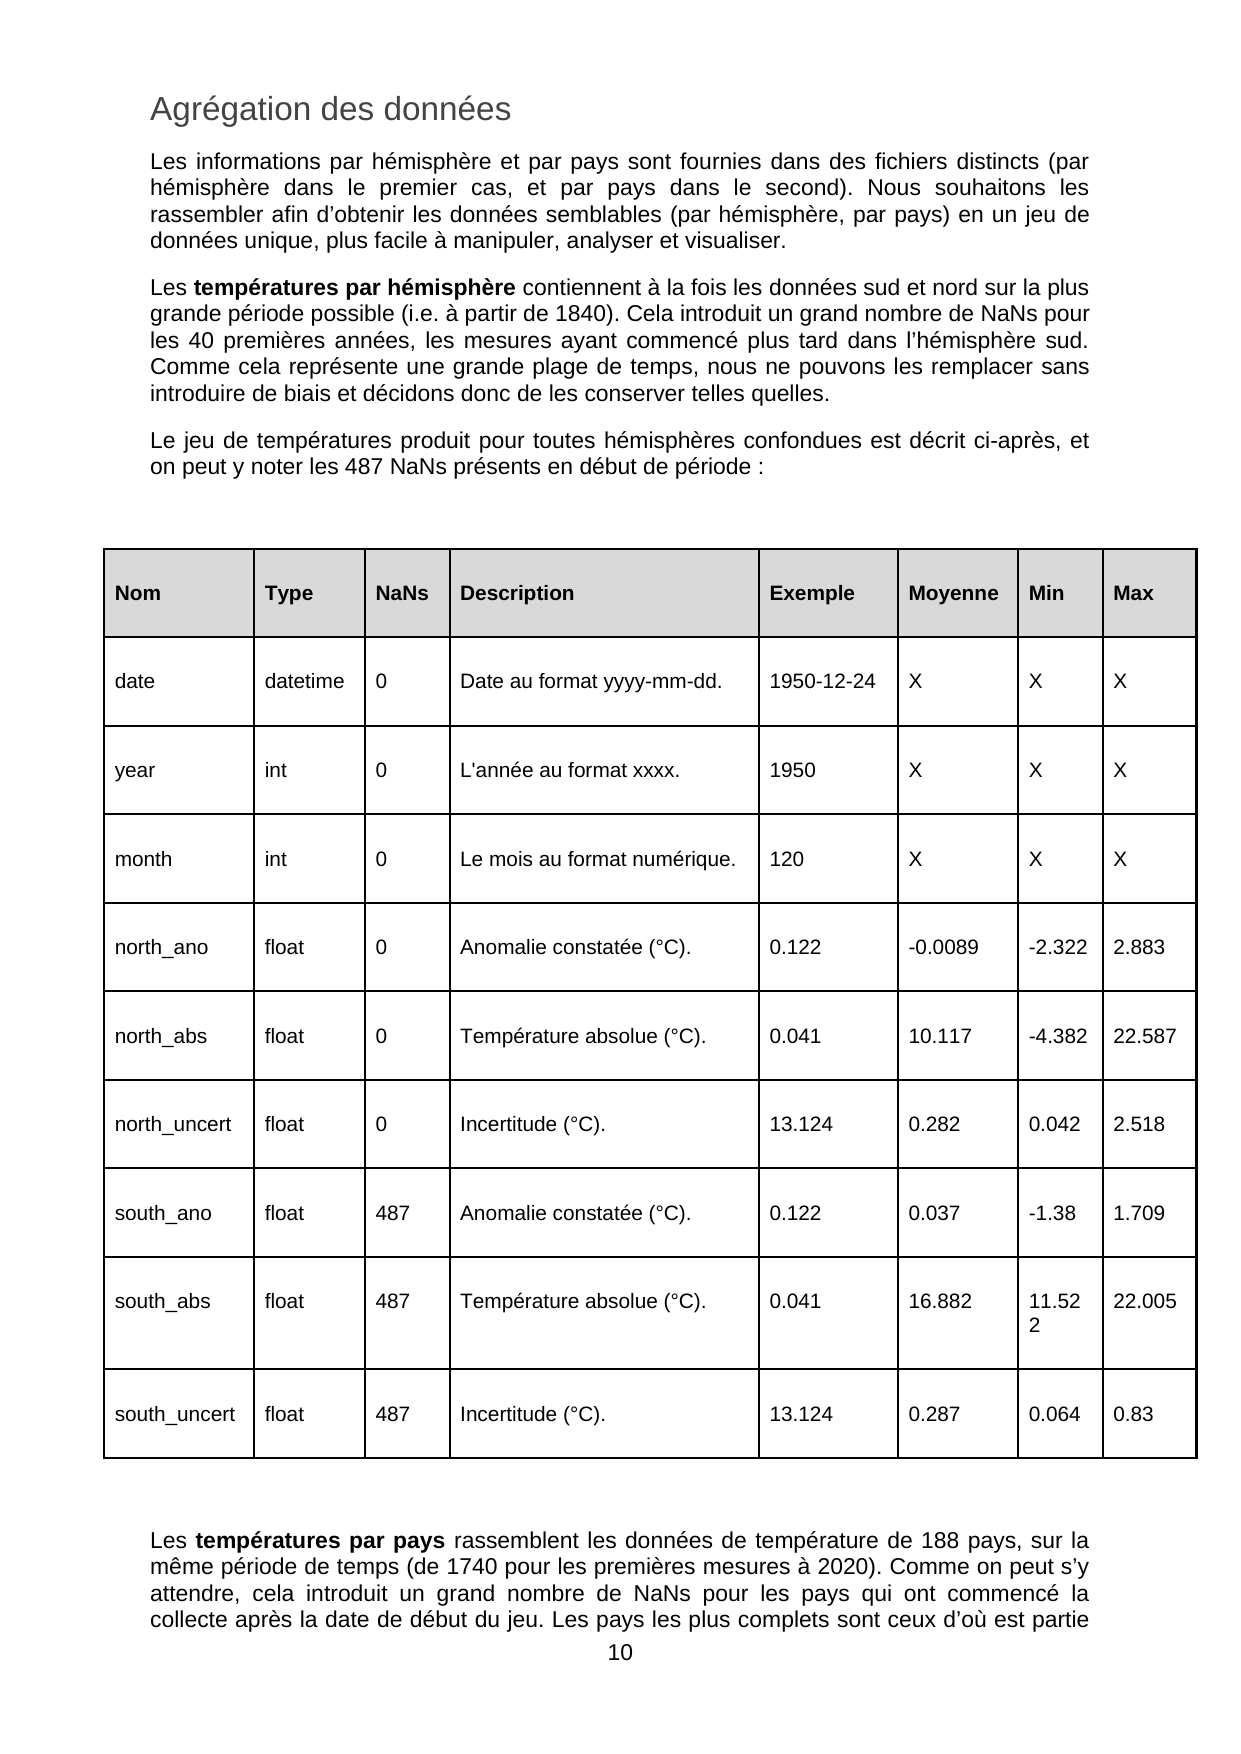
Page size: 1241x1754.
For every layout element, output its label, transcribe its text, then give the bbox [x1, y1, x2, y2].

table_cell X [1019, 638, 1102, 724]
table_cell X [1104, 727, 1195, 813]
table_cell month [105, 815, 253, 902]
table_cell 22.005 [1104, 1258, 1195, 1368]
table_cell float [255, 1081, 364, 1167]
table_cell 0.83 [1104, 1370, 1195, 1457]
table_cell 0.037 [899, 1169, 1017, 1256]
table_cell float [255, 1370, 364, 1457]
table_cell south_ano [105, 1169, 253, 1256]
table_cell Incertitude (°C). [451, 1370, 758, 1457]
table_cell 120 [760, 815, 897, 902]
table_cell Température absolue (°C). [451, 992, 758, 1079]
table_header Moyenne [899, 550, 1017, 636]
table_cell date [105, 638, 253, 724]
table_cell 13.124 [760, 1081, 897, 1167]
table_cell 0 [366, 815, 449, 902]
table_cell 0.064 [1019, 1370, 1102, 1457]
table_cell 487 [366, 1370, 449, 1457]
table_cell 0 [366, 904, 449, 990]
table_cell -0.0089 [899, 904, 1017, 990]
table_cell 11.522 [1019, 1258, 1102, 1368]
table_cell float [255, 992, 364, 1079]
table_cell int [255, 727, 364, 813]
table_cell datetime [255, 638, 364, 724]
text Les températures par pays rassemblent les données de température de 188 pays, sur la même période de temps (de 1740 pour les premières mesures à 2020). Comme on peut s’y attendre, cela introduit un grand nombre de NaNs pour les pays qui ont commencé la collecte après la date de début du jeu. Les pays les plus complets sont ceux d’où est partie [150, 1527, 1090, 1632]
table_cell north_uncert [105, 1081, 253, 1167]
table_cell Date au format yyyy-mm-dd. [451, 638, 758, 724]
table_cell 0 [366, 727, 449, 813]
text Le jeu de températures produit pour toutes hémisphères confondues est décrit ci-après, et on peut y noter les 487 NaNs présents en début de période : [150, 427, 1090, 479]
table_cell -4.382 [1019, 992, 1102, 1079]
table_cell Température absolue (°C). [451, 1258, 758, 1368]
table_cell float [255, 1169, 364, 1256]
table_cell 1950-12-24 [760, 638, 897, 724]
table_cell 0.122 [760, 904, 897, 990]
table_cell L'année au format xxxx. [451, 727, 758, 813]
table_cell 0.122 [760, 1169, 897, 1256]
table_header Max [1104, 550, 1195, 636]
table_cell 0.041 [760, 1258, 897, 1368]
table_header Nom [105, 550, 253, 636]
table_cell X [1104, 815, 1195, 902]
table_cell 0.287 [899, 1370, 1017, 1457]
table_cell X [1019, 815, 1102, 902]
table_cell year [105, 727, 253, 813]
table_header Exemple [760, 550, 897, 636]
table_cell Le mois au format numérique. [451, 815, 758, 902]
table_cell north_abs [105, 992, 253, 1079]
table_cell south_abs [105, 1258, 253, 1368]
table_cell 0 [366, 992, 449, 1079]
table_cell 1.709 [1104, 1169, 1195, 1256]
table_cell float [255, 1258, 364, 1368]
table_cell 22.587 [1104, 992, 1195, 1079]
table_cell 487 [366, 1258, 449, 1368]
table_cell Anomalie constatée (°C). [451, 1169, 758, 1256]
text Les températures par hémisphère contiennent à la fois les données sud et nord sur la plus grande période possible (i.e. à partir de 1840). Cela introduit un grand nombre de NaNs pour les 40 premières années, les mesures ayant commencé plus tard dans l’hémisphère sud. Comme cela représente une grande plage de temps, nous ne pouvons les remplacer sans introduire de biais et décidons donc de les conserver telles quelles. [150, 274, 1090, 406]
table_cell 2.883 [1104, 904, 1195, 990]
table_cell 487 [366, 1169, 449, 1256]
table_cell 1950 [760, 727, 897, 813]
table_cell Incertitude (°C). [451, 1081, 758, 1167]
table_cell north_ano [105, 904, 253, 990]
table_cell 0 [366, 638, 449, 724]
table_cell X [899, 638, 1017, 724]
table_header Description [451, 550, 758, 636]
table_cell X [1019, 727, 1102, 813]
table_cell -2.322 [1019, 904, 1102, 990]
text Les informations par hémisphère et par pays sont fournies dans des fichiers distincts (par hémisphère dans le premier cas, et par pays dans le second). Nous souhaitons les rassembler afin d’obtenir les données semblables (par hémisphère, par pays) en un jeu de données unique, plus facile à manipuler, analyser et visualiser. [150, 148, 1090, 253]
table_cell X [1104, 638, 1195, 724]
table_cell 10.117 [899, 992, 1017, 1079]
table_cell 13.124 [760, 1370, 897, 1457]
table_cell -1.38 [1019, 1169, 1102, 1256]
table_header Type [255, 550, 364, 636]
table_cell 16.882 [899, 1258, 1017, 1368]
table_cell Anomalie constatée (°C). [451, 904, 758, 990]
table_cell 0.041 [760, 992, 897, 1079]
table_cell int [255, 815, 364, 902]
table_cell 0.042 [1019, 1081, 1102, 1167]
table_cell 0.282 [899, 1081, 1017, 1167]
table_header Min [1019, 550, 1102, 636]
table_cell south_uncert [105, 1370, 253, 1457]
table_header NaNs [366, 550, 449, 636]
subtitle Agrégation des données [150, 88, 1090, 127]
table_cell X [899, 815, 1017, 902]
table_cell 2.518 [1104, 1081, 1195, 1167]
table_cell 0 [366, 1081, 449, 1167]
table_cell X [899, 727, 1017, 813]
table_cell float [255, 904, 364, 990]
